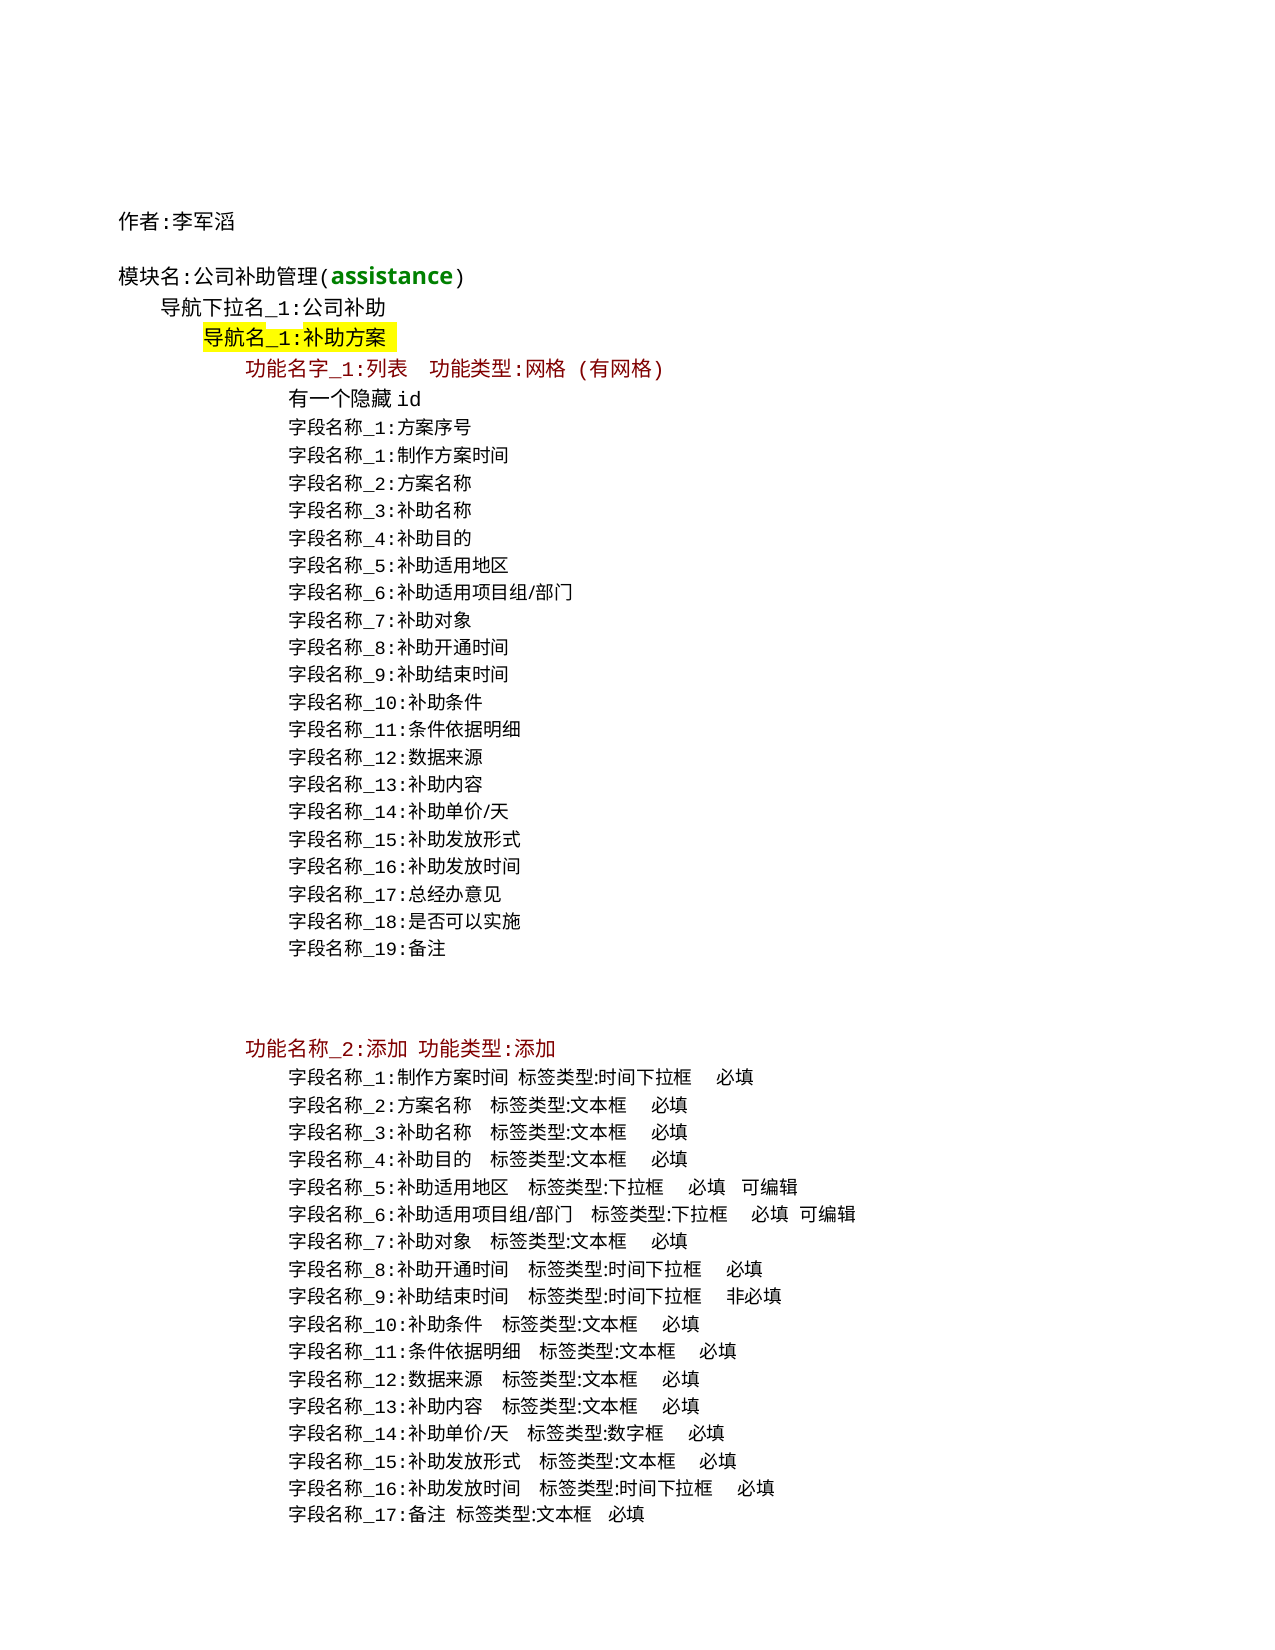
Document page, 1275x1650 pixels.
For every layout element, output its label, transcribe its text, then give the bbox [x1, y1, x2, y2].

text 字段名称_13:补助内容 [118, 770, 1157, 797]
text 字段名称_5:补助适用地区 [118, 551, 1157, 578]
text 字段名称_12:数据来源 标签类型:文本框 必填 [118, 1364, 1157, 1392]
text 字段名称_5:补助适用地区 标签类型:下拉框 必填 可编辑 [118, 1172, 1157, 1200]
text 字段名称_17:备注 标签类型:文本框 必填 [118, 1501, 1157, 1527]
text 字段名称_12:数据来源 [118, 742, 1157, 770]
text 字段名称_14:补助单价/天 [118, 797, 1157, 824]
text 字段名称_15:补助发放形式 [118, 824, 1157, 852]
text 字段名称_1:方案序号 [118, 413, 1157, 441]
text 字段名称_9:补助结束时间 [118, 660, 1157, 687]
text 字段名称_16:补助发放时间 [118, 852, 1157, 879]
text 模块名:公司补助管理(assistance) [118, 259, 1157, 291]
text 字段名称_4:补助目的 标签类型:文本框 必填 [118, 1145, 1157, 1172]
text 字段名称_2:方案名称 [118, 468, 1157, 496]
text 字段名称_3:补助名称 [118, 496, 1157, 523]
text 功能名称_2:添加 功能类型:添加 [118, 1032, 1157, 1063]
text 字段名称_11:条件依据明细 [118, 715, 1157, 742]
text 字段名称_14:补助单价/天 标签类型:数字框 必填 [118, 1419, 1157, 1446]
text 字段名称_10:补助条件 标签类型:文本框 必填 [118, 1309, 1157, 1337]
text 字段名称_1:制作方案时间 [118, 441, 1157, 468]
text 字段名称_3:补助名称 标签类型:文本框 必填 [118, 1118, 1157, 1145]
text 字段名称_8:补助开通时间 [118, 633, 1157, 660]
text 导航名_1:补助方案 [118, 322, 1157, 352]
text 字段名称_13:补助内容 标签类型:文本框 必填 [118, 1392, 1157, 1419]
text 字段名称_7:补助对象 标签类型:文本框 必填 [118, 1227, 1157, 1254]
text 字段名称_19:备注 [118, 934, 1157, 961]
text 字段名称_10:补助条件 [118, 687, 1157, 715]
text 字段名称_11:条件依据明细 标签类型:文本框 必填 [118, 1337, 1157, 1364]
text 字段名称_9:补助结束时间 标签类型:时间下拉框 非必填 [118, 1282, 1157, 1309]
text 导航下拉名_1:公司补助 [118, 291, 1157, 322]
text 作者:李军滔 [118, 205, 1157, 236]
text 字段名称_2:方案名称 标签类型:文本框 必填 [118, 1090, 1157, 1118]
text 字段名称_6:补助适用项目组/部门 标签类型:下拉框 必填 可编辑 [118, 1200, 1157, 1227]
text 字段名称_16:补助发放时间 标签类型:时间下拉框 必填 [118, 1474, 1157, 1501]
text 字段名称_7:补助对象 [118, 605, 1157, 633]
text 字段名称_4:补助目的 [118, 523, 1157, 551]
text 字段名称_6:补助适用项目组/部门 [118, 578, 1157, 605]
text 字段名称_8:补助开通时间 标签类型:时间下拉框 必填 [118, 1254, 1157, 1282]
text 有一个隐藏id [118, 382, 1157, 413]
text 功能名字_1:列表 功能类型:网格 (有网格) [118, 352, 1157, 382]
text 字段名称_17:总经办意见 [118, 879, 1157, 907]
text 字段名称_15:补助发放形式 标签类型:文本框 必填 [118, 1446, 1157, 1474]
text 字段名称_18:是否可以实施 [118, 907, 1157, 934]
text 字段名称_1:制作方案时间 标签类型:时间下拉框 必填 [118, 1063, 1157, 1090]
